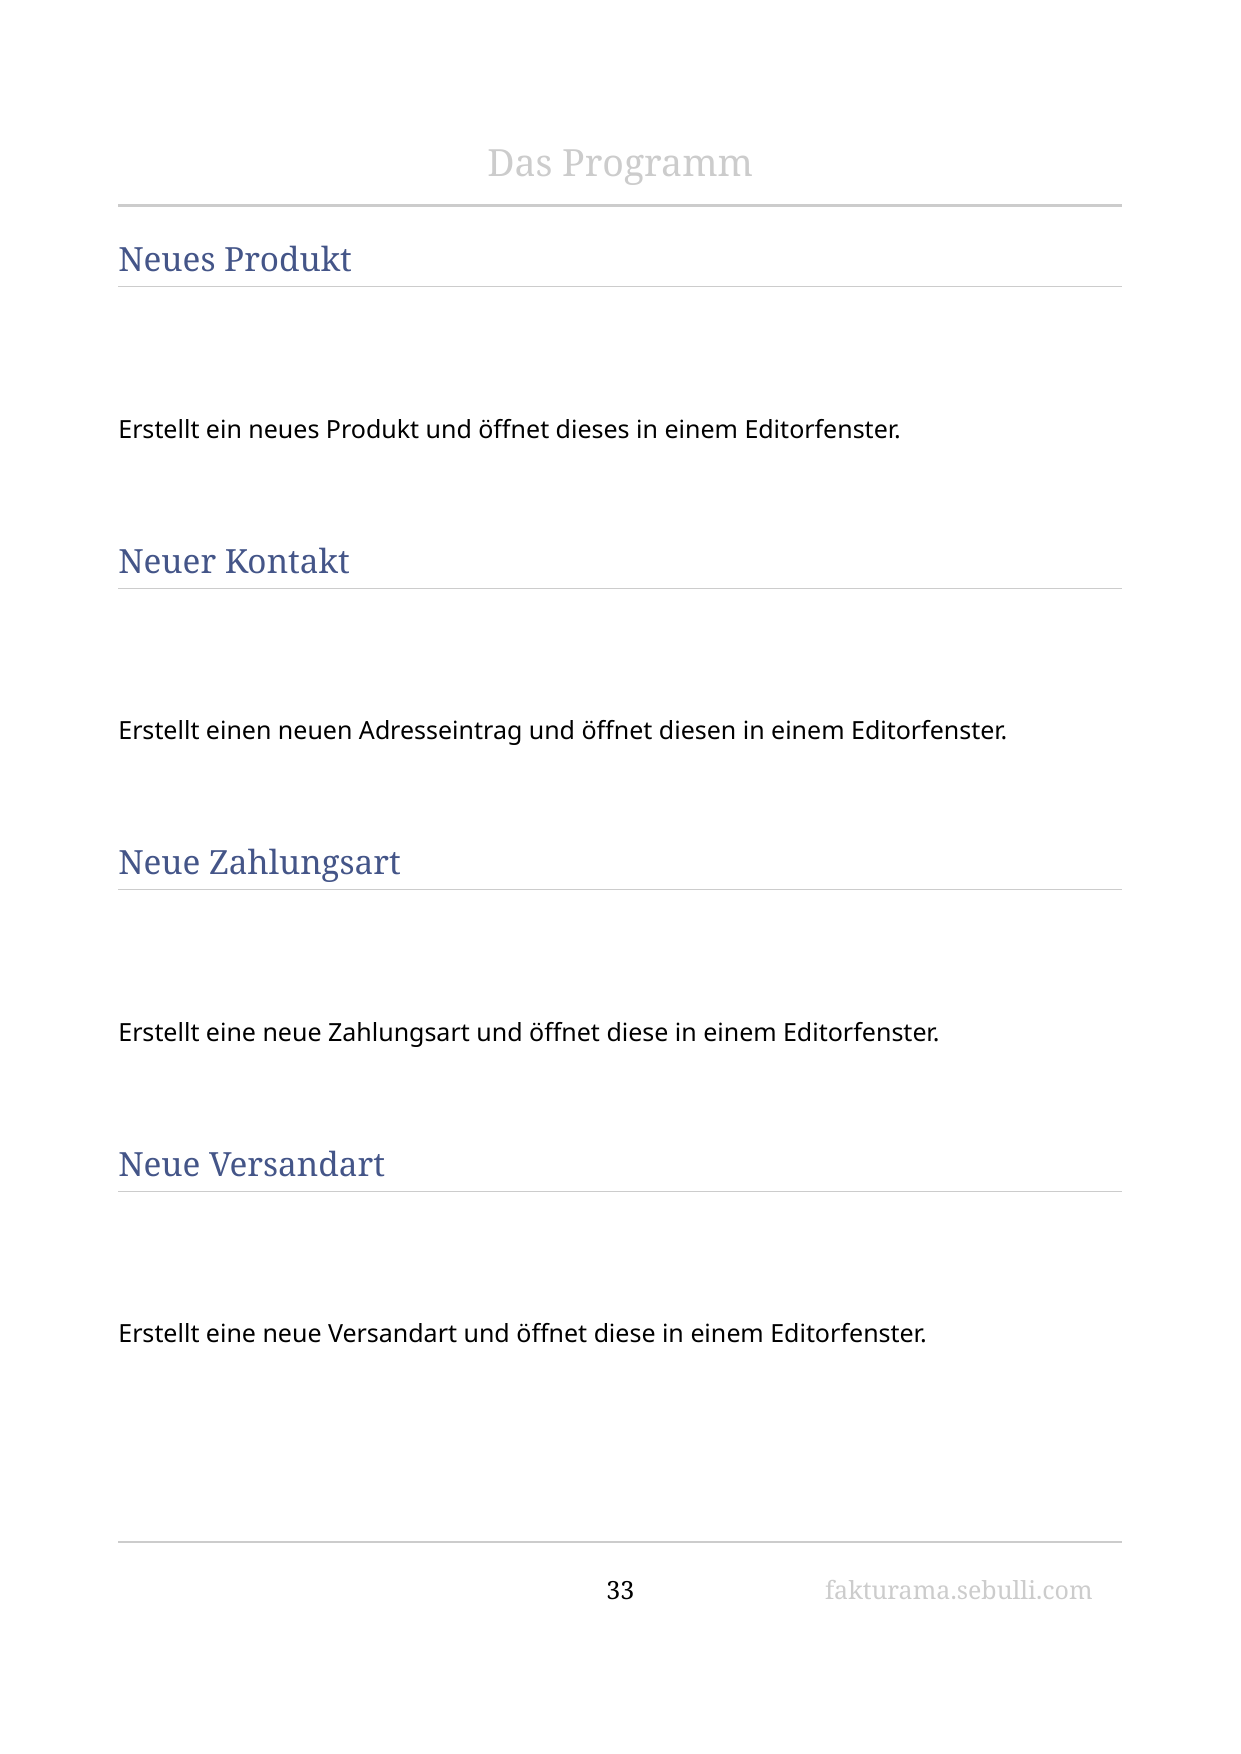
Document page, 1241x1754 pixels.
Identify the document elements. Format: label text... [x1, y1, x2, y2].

subtitle Neue Zahlungsart [118, 839, 1122, 889]
text Erstellt einen neuen Adresseintrag und öffnet diesen in einem Editorfenster. [118, 713, 1122, 747]
subtitle Neue Versandart [118, 1141, 1122, 1191]
subtitle Neuer Kontakt [118, 538, 1122, 588]
subtitle Neues Produkt [118, 236, 1122, 286]
text Erstellt ein neues Produkt und öffnet dieses in einem Editorfenster. [118, 412, 1122, 446]
text Erstellt eine neue Zahlungsart und öffnet diese in einem Editorfenster. [118, 1014, 1122, 1048]
text Erstellt eine neue Versandart und öffnet diese in einem Editorfenster. [118, 1316, 1122, 1350]
